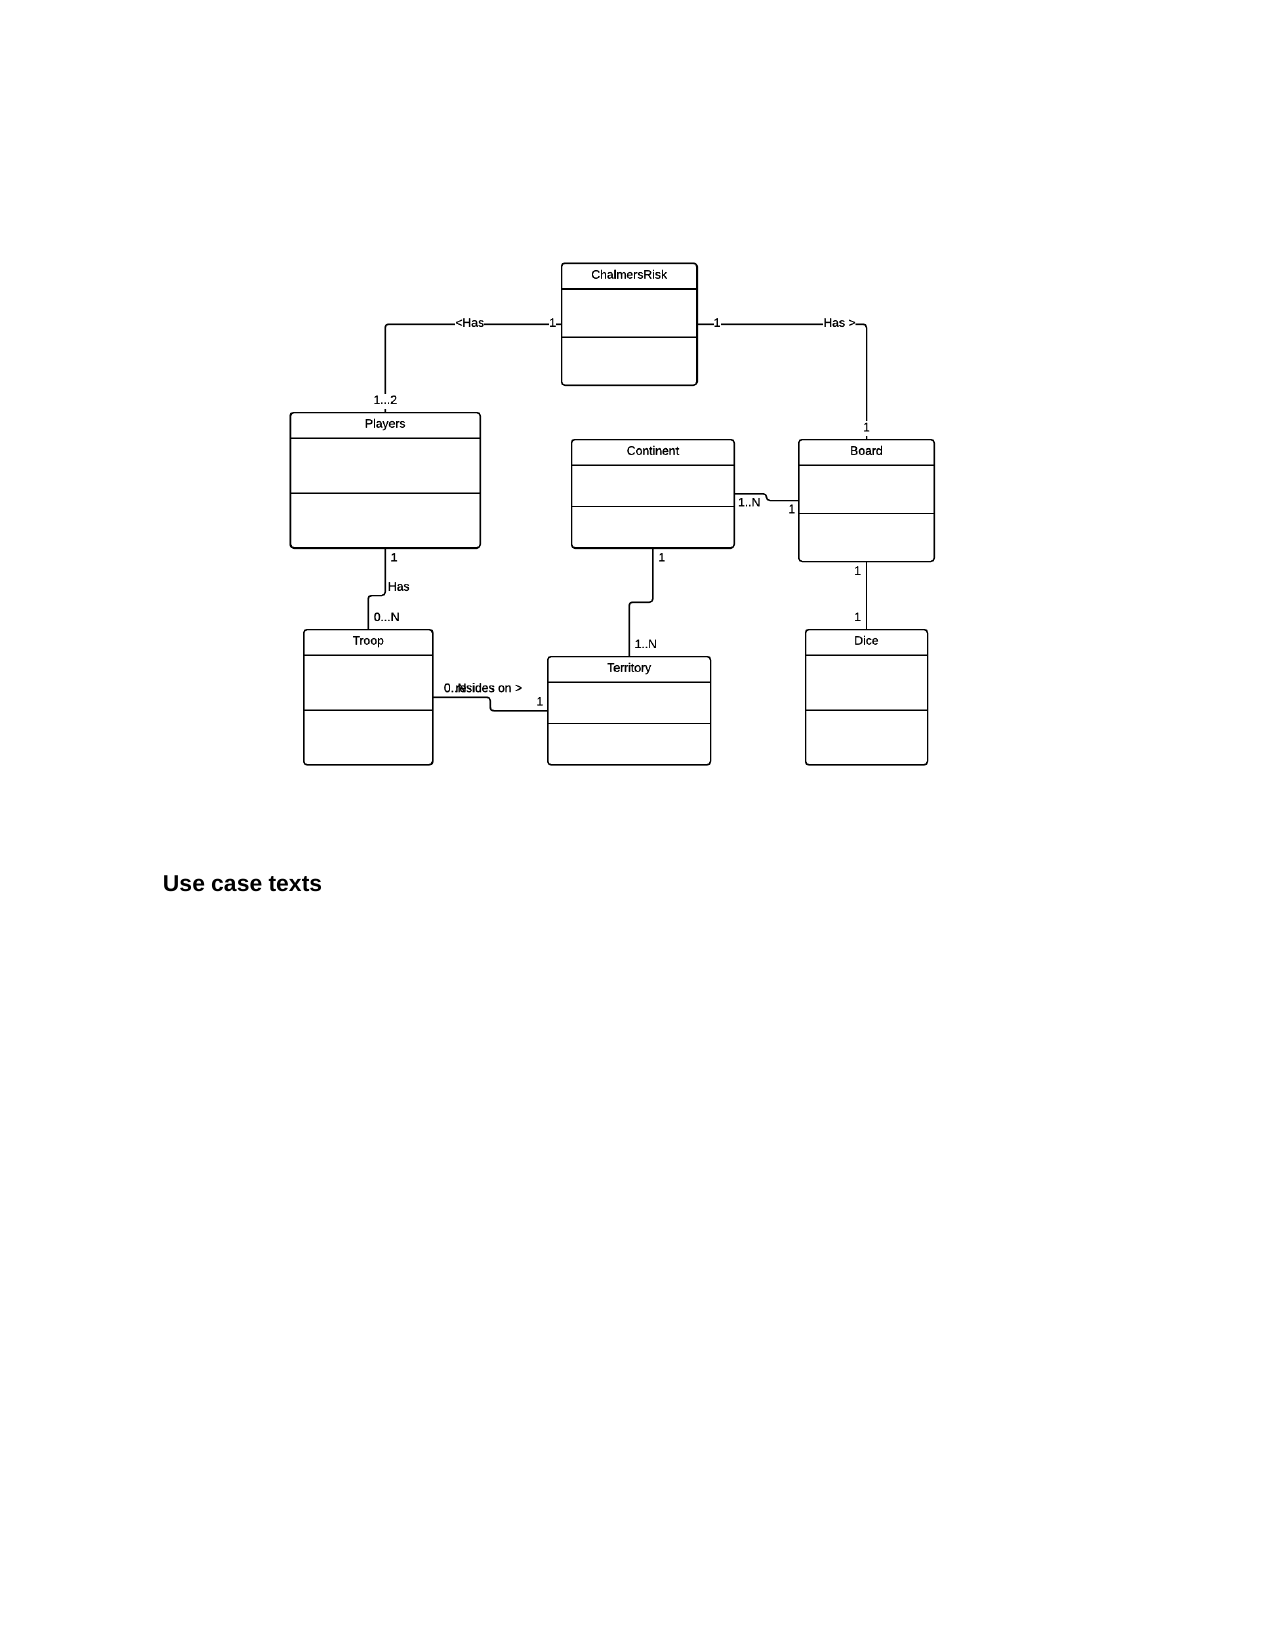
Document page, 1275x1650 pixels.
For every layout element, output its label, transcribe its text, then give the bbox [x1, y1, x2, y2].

picture [168, 168, 1144, 848]
text Use case texts [150, 150, 1125, 896]
